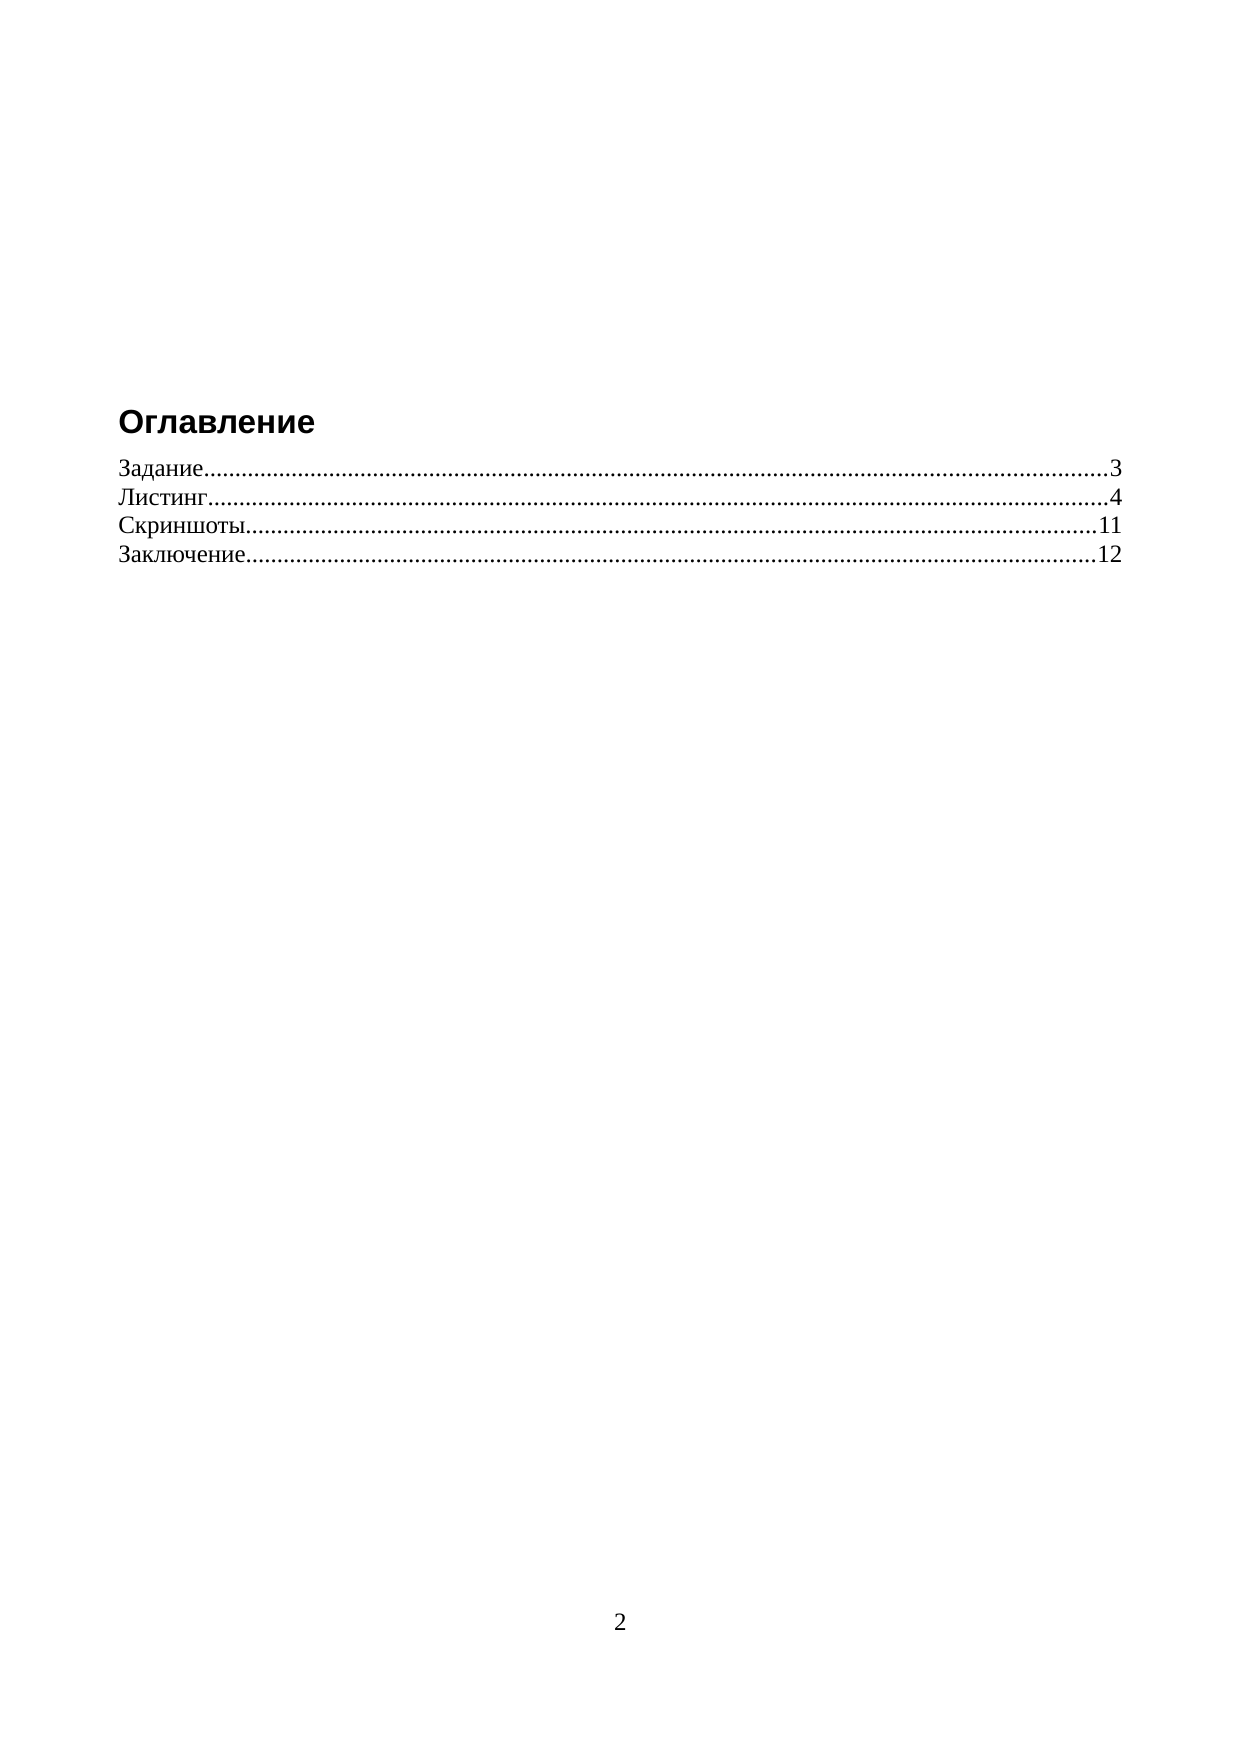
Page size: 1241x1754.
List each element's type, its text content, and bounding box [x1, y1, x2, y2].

text Скриншоты 11 [118, 510, 1122, 539]
text Листинг 4 [118, 482, 1122, 510]
subtitle Оглавление [118, 402, 1122, 440]
text Заключение 12 [118, 539, 1122, 568]
text Задание 3 [118, 453, 1122, 482]
